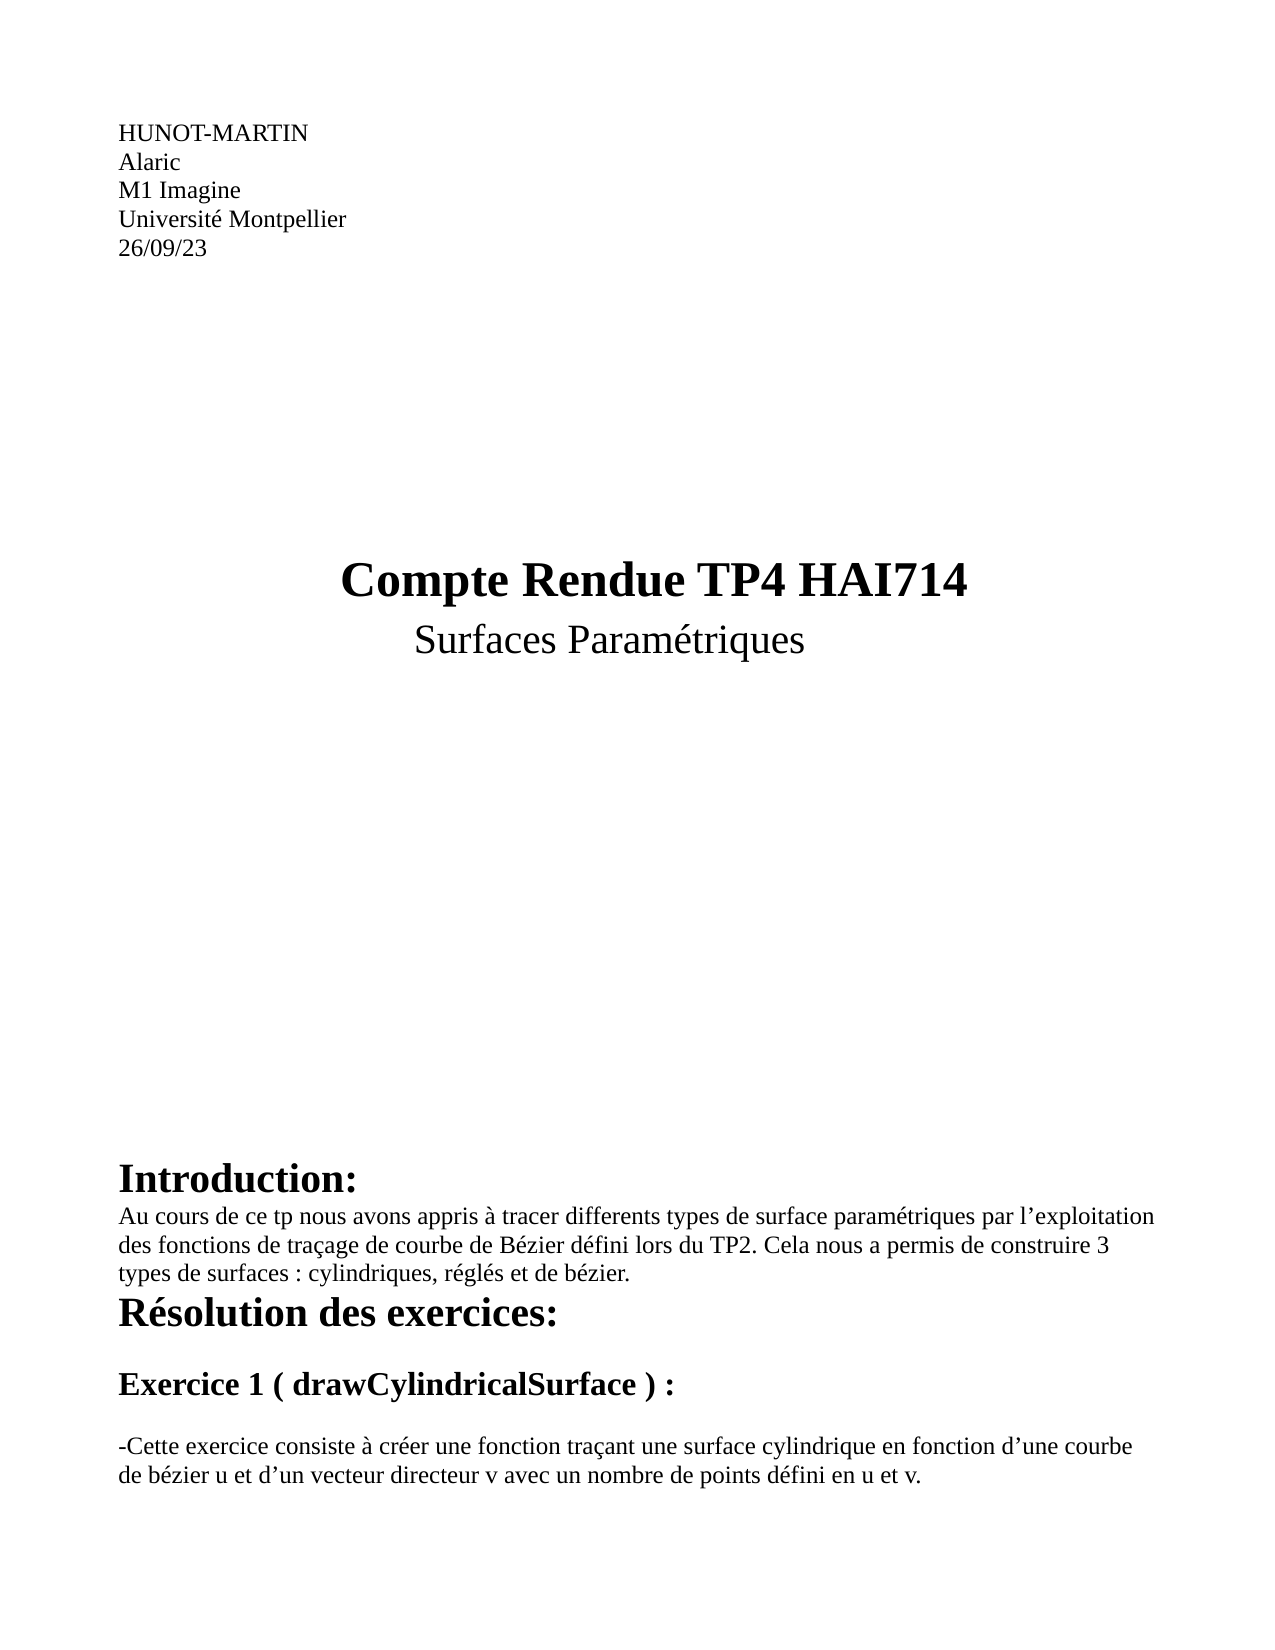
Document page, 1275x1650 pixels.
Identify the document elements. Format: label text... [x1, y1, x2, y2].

text Exercice 1 ( drawCylindricalSurface ) : [118, 1364, 1157, 1402]
text -Cette exercice consiste à créer une fonction traçant une surface cylindrique en fonction d’une courbe de bézier u et d’un vecteur directeur v avec un nombre de points défini en u et v. [118, 1431, 1157, 1488]
text Introduction: [118, 1153, 1157, 1201]
text Au cours de ce tp nous avons appris à tracer differents types de surface paramétriques par l’exploitation des fonctions de traçage de courbe de Bézier défini lors du TP2. Cela nous a permis de construire 3 types de surfaces : cylindriques, réglés et de bézier. [118, 1201, 1157, 1287]
text M1 Imagine [118, 176, 1157, 204]
text Compte Rendue TP4 HAI714 [118, 549, 1157, 607]
text 26/09/23 [118, 233, 1157, 262]
text HUNOT-MARTIN [118, 118, 1157, 147]
text Surfaces Paramétriques [118, 607, 1157, 664]
text Résolution des exercices: [118, 1287, 1157, 1335]
text Alaric [118, 147, 1157, 176]
text Université Montpellier [118, 204, 1157, 233]
